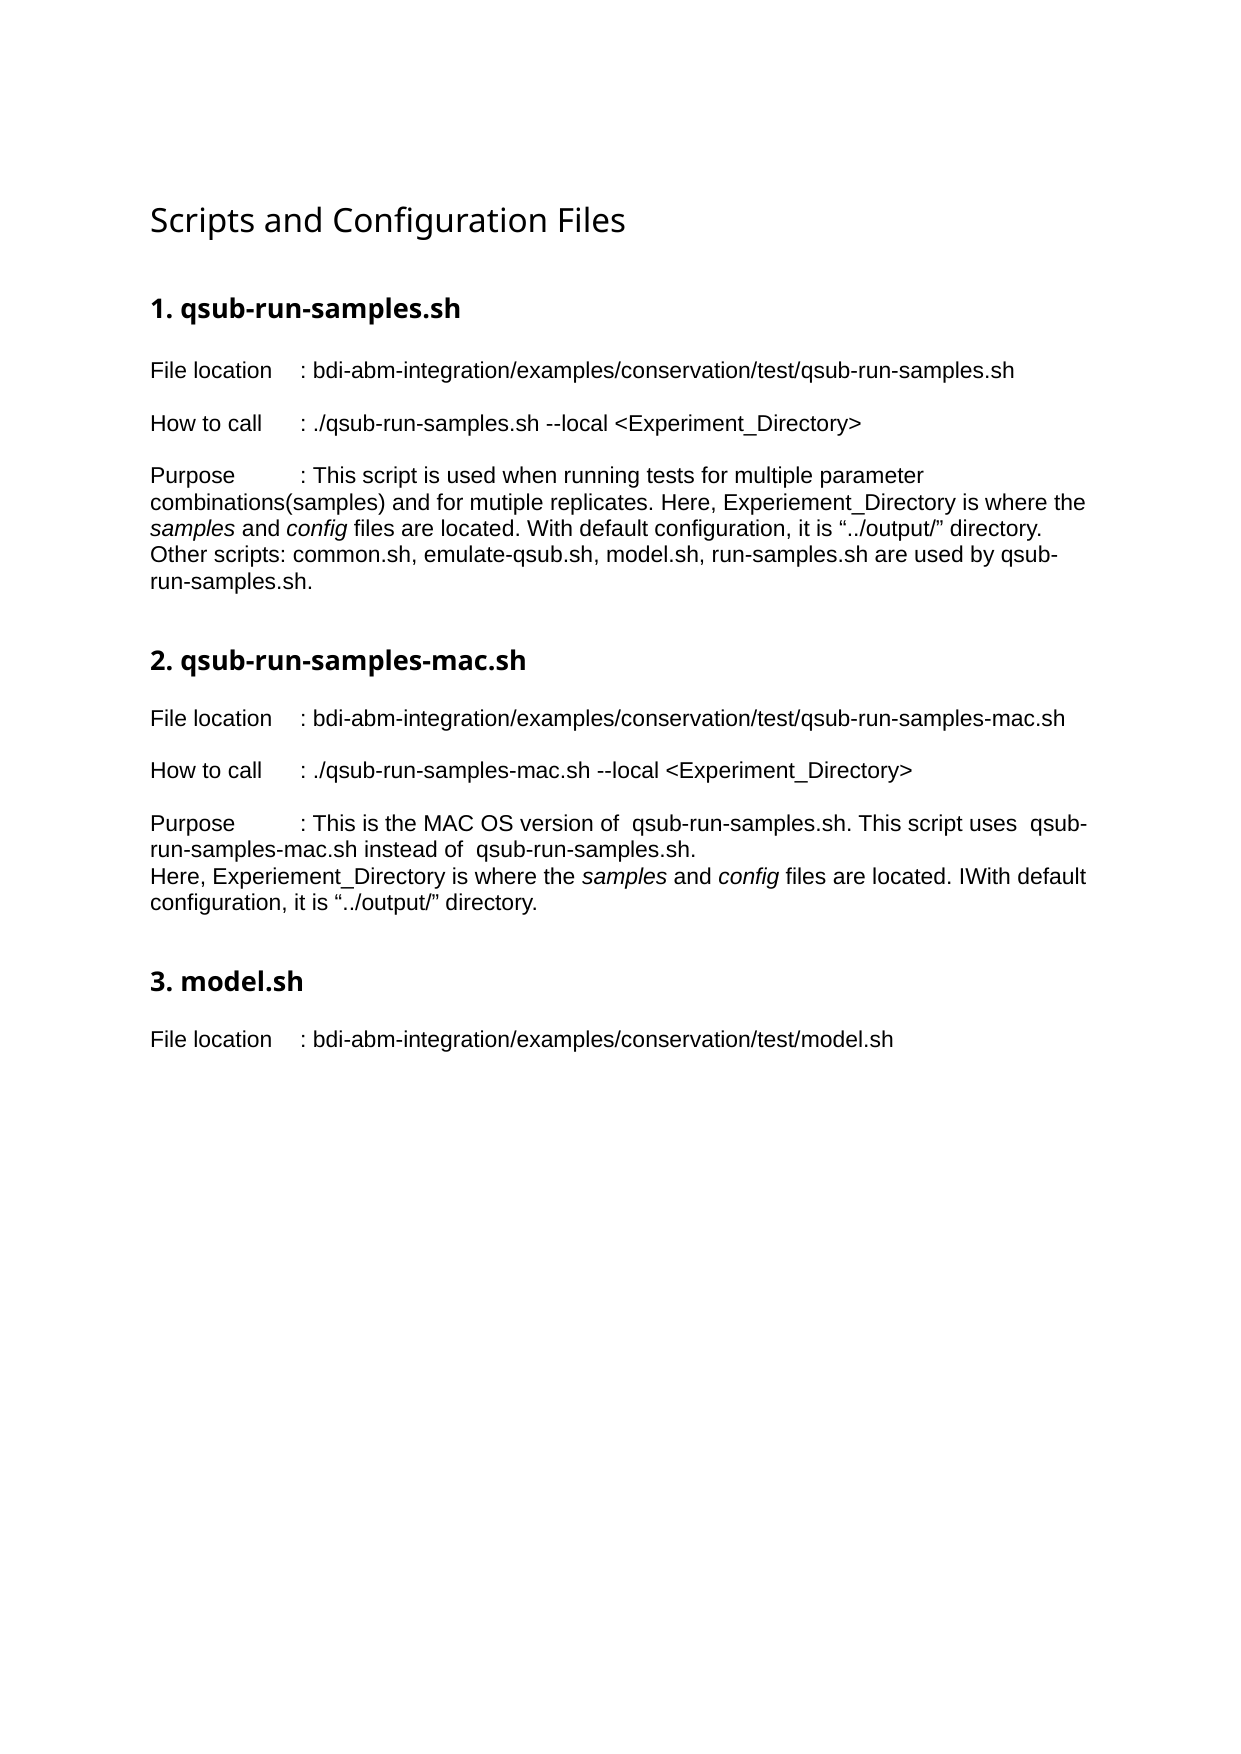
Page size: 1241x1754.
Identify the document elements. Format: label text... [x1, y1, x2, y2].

subtitle 2. qsub-run-samples-mac.sh [150, 641, 1090, 678]
text How to call : ./qsub-run-samples.sh --local <Experiment_Directory> [150, 409, 1090, 436]
subtitle Scripts and Configuration Files [150, 197, 1090, 243]
text Purpose : This is the MAC OS version of qsub-run-samples.sh. This script uses qsub-run-samples-mac.sh instead of qsub-run-samples.sh. [150, 810, 1090, 863]
text File location : bdi-abm-integration/examples/conservation/test/qsub-run-samples-mac.sh [150, 704, 1090, 731]
text Purpose : This script is used when running tests for multiple parameter combinations(samples) and for mutiple replicates. Here, Experiement_Directory is where the samples and config files are located. With default configuration, it is “../output/” directory. [150, 462, 1090, 541]
subtitle 1. qsub-run-samples.sh [150, 290, 1090, 327]
text Other scripts: common.sh, emulate-qsub.sh, model.sh, run-samples.sh are used by qsub-run-samples.sh. [150, 541, 1090, 594]
text File location : bdi-abm-integration/examples/conservation/test/qsub-run-samples.sh [150, 357, 1090, 383]
subtitle 3. model.sh [150, 962, 1090, 999]
text File location : bdi-abm-integration/examples/conservation/test/model.sh [150, 1026, 1090, 1052]
text Here, Experiement_Directory is where the samples and config files are located. IWith default configuration, it is “../output/” directory. [150, 863, 1090, 915]
text How to call : ./qsub-run-samples-mac.sh --local <Experiment_Directory> [150, 757, 1090, 783]
